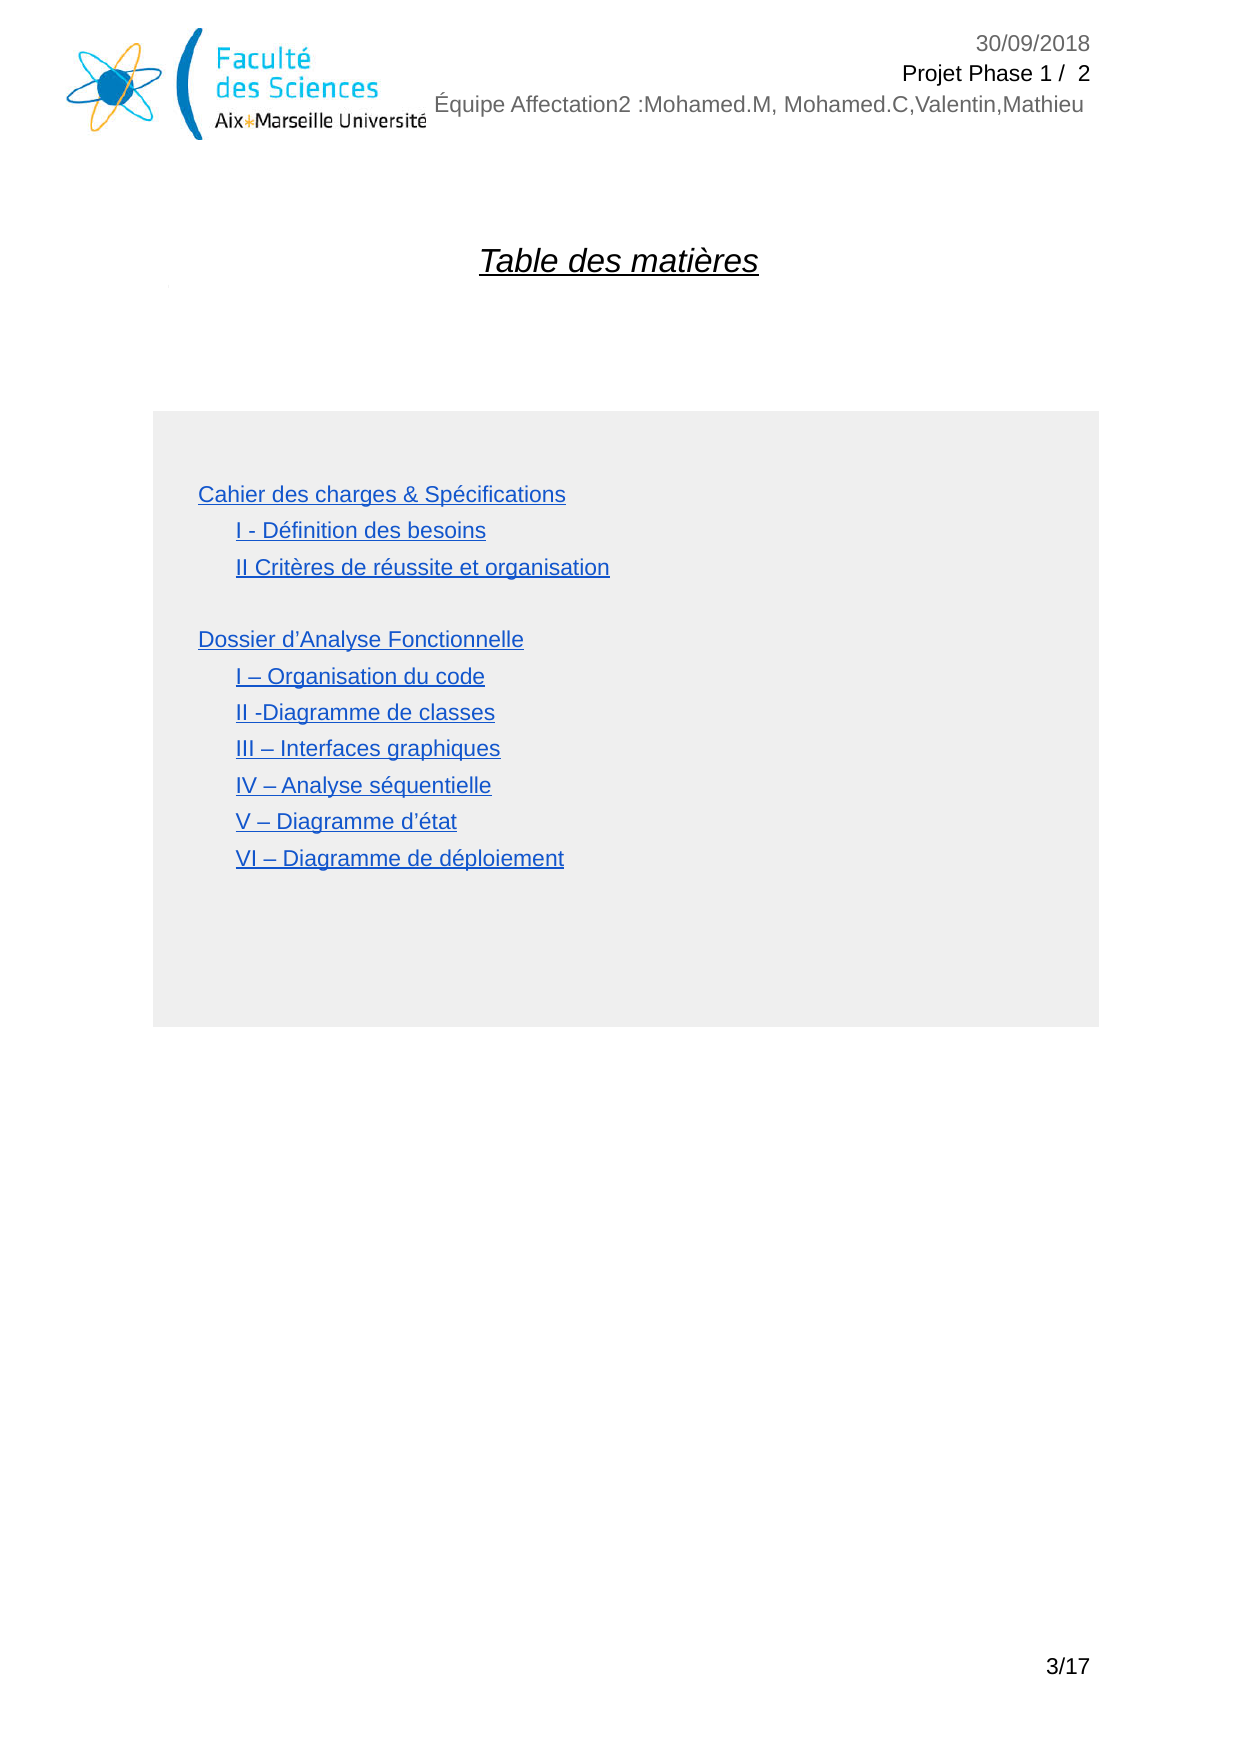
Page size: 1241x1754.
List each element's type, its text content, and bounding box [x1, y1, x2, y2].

picture [65, 28, 426, 140]
table_header Cahier des charges & Spécifications I - Définition des besoins II Critères de réussite et organisation Dossier d’Analyse Fonctionnelle I – Organisation du code II -Diagramme de classes III – Interfaces graphiques IV – Analyse séquentielle V – Diagramme d’état VI – Diagramme de déploiement [153, 411, 1099, 1027]
text Table des matières [150, 241, 1090, 279]
